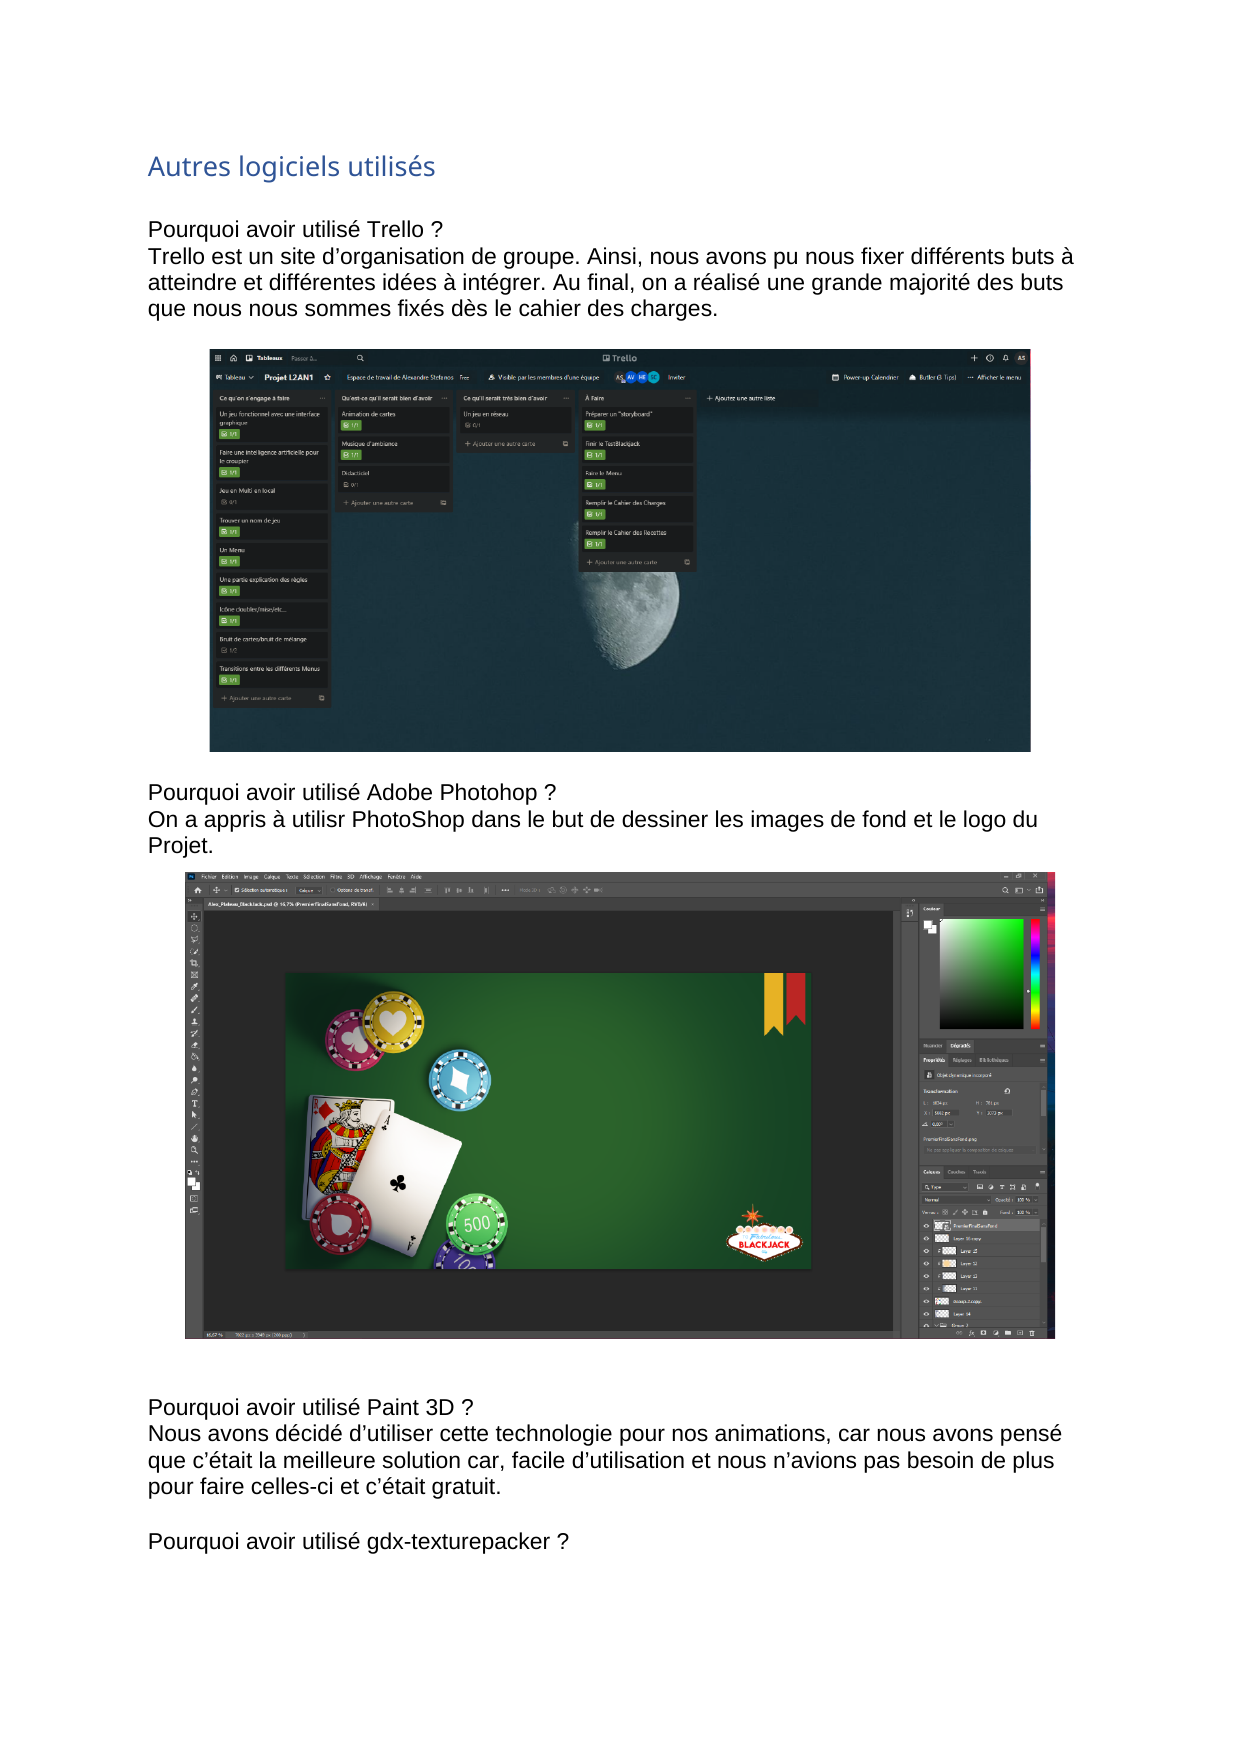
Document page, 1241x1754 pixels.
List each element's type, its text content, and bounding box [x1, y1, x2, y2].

text On a appris à utilisr PhotoShop dans le but de dessiner les images de fond et le logo du Projet. [148, 806, 1093, 858]
text Trello est un site d’organisation de groupe. Ainsi, nous avons pu nous fixer différents buts à atteindre et différentes idées à intégrer. Au final, on a réalisé une grande majorité des buts que nous nous sommes fixés dès le cahier des charges. [148, 243, 1093, 322]
text Pourquoi avoir utilisé Adobe Photohop ? [148, 779, 1093, 806]
text Pourquoi avoir utilisé gdx-texturepacker ? [148, 1528, 1093, 1554]
text Pourquoi avoir utilisé Paint 3D ? [148, 1394, 1093, 1420]
text Nous avons décidé d’utiliser cette technologie pour nos animations, car nous avons pensé que c’était la meilleure solution car, facile d’utilisation et nous n’avions pas besoin de plus pour faire celles-ci et c’était gratuit. [148, 1420, 1093, 1499]
subtitle Autres logiciels utilisés [148, 148, 1093, 184]
text Pourquoi avoir utilisé Trello ? [148, 216, 1093, 243]
